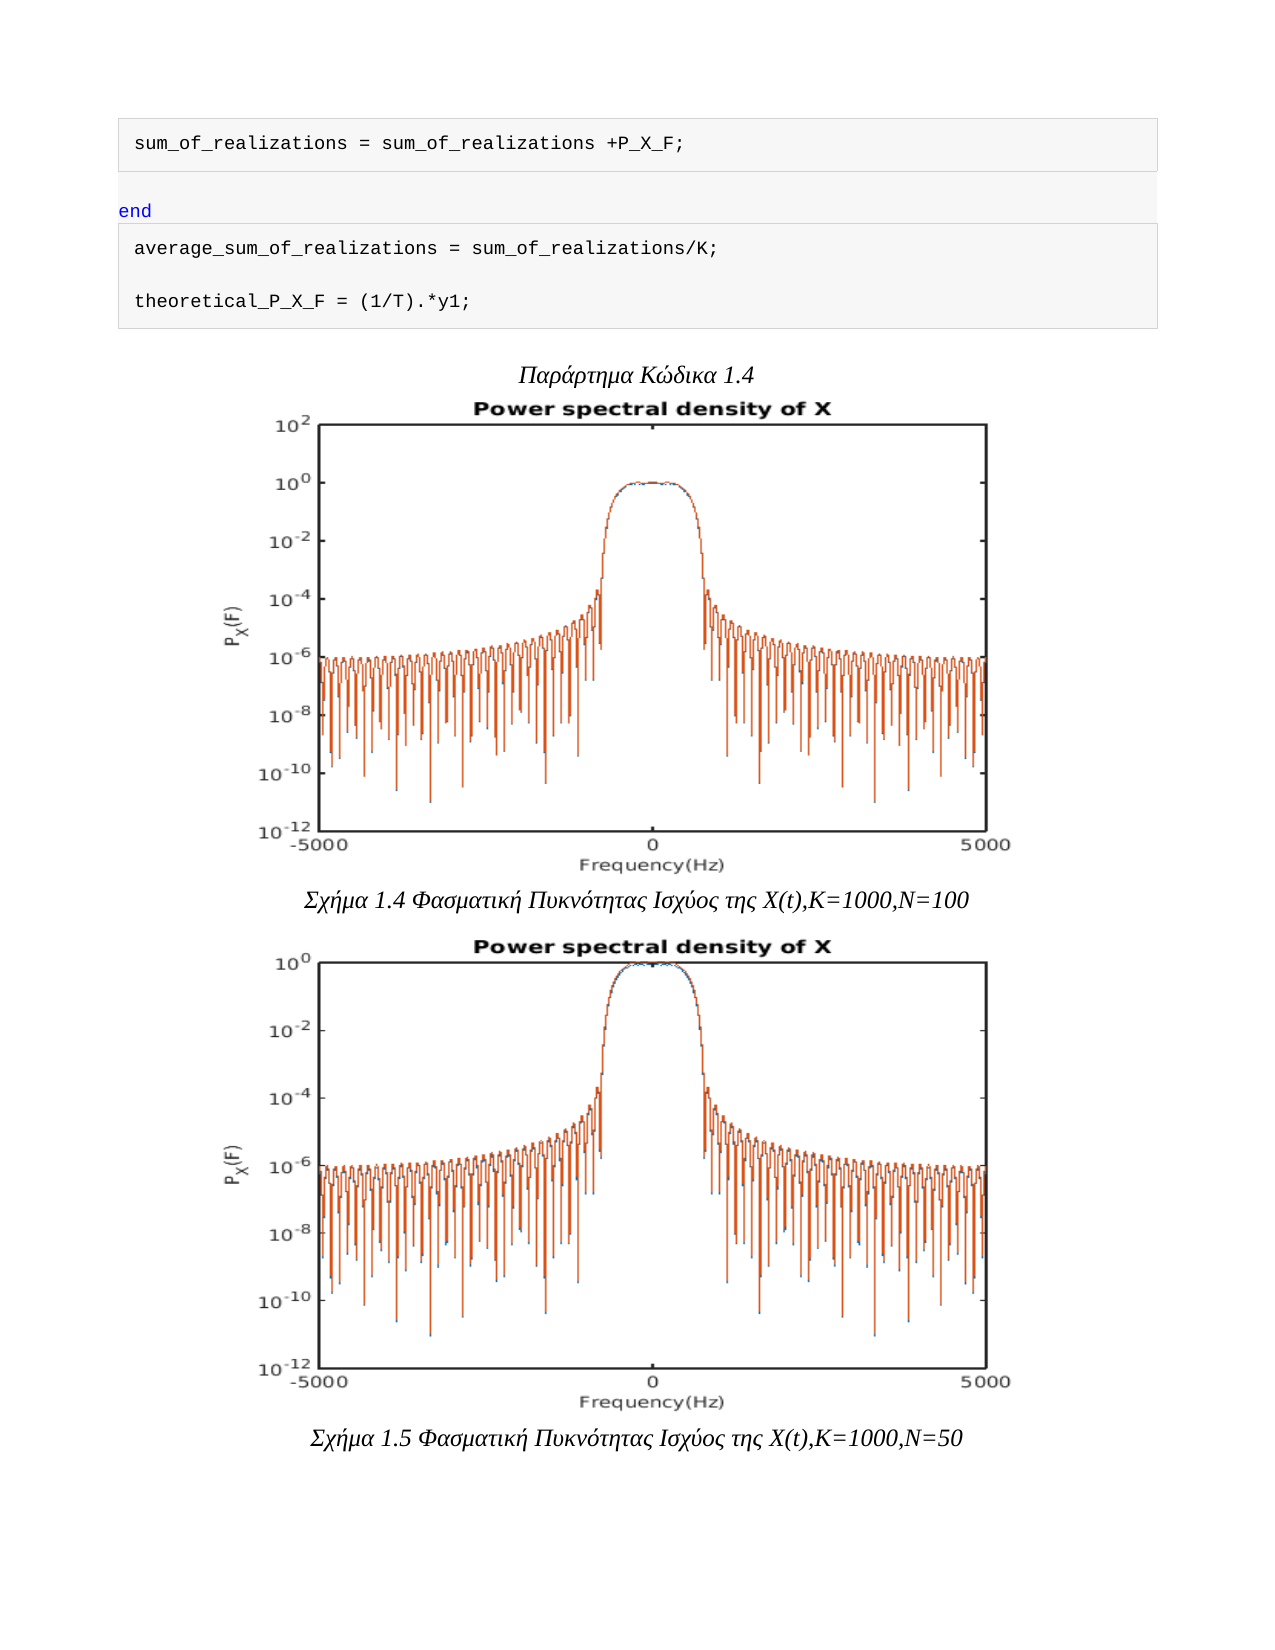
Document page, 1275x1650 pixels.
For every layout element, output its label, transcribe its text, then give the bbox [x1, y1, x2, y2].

picture [207, 388, 1068, 886]
text Σχήμα 1.4 Φασματική Πυκνότητας Ισχύος της Χ(t),Κ=1000,Ν=100 [118, 401, 1157, 914]
text average_sum_of_realizations = sum_of_realizations/K; [119, 224, 1157, 260]
text end [118, 202, 1157, 223]
text Σχήμα 1.5 Φασματική Πυκνότητας Ισχύος της Χ(t),Κ=1000,Ν=50 [118, 939, 1157, 1452]
text sum_of_realizations = sum_of_realizations +P_X_F; [119, 119, 1157, 171]
text theoretical_P_X_F = (1/T).*y1; [119, 276, 1157, 328]
text Παράρτημα Κώδικα 1.4 [118, 360, 1157, 388]
picture [207, 926, 1068, 1423]
